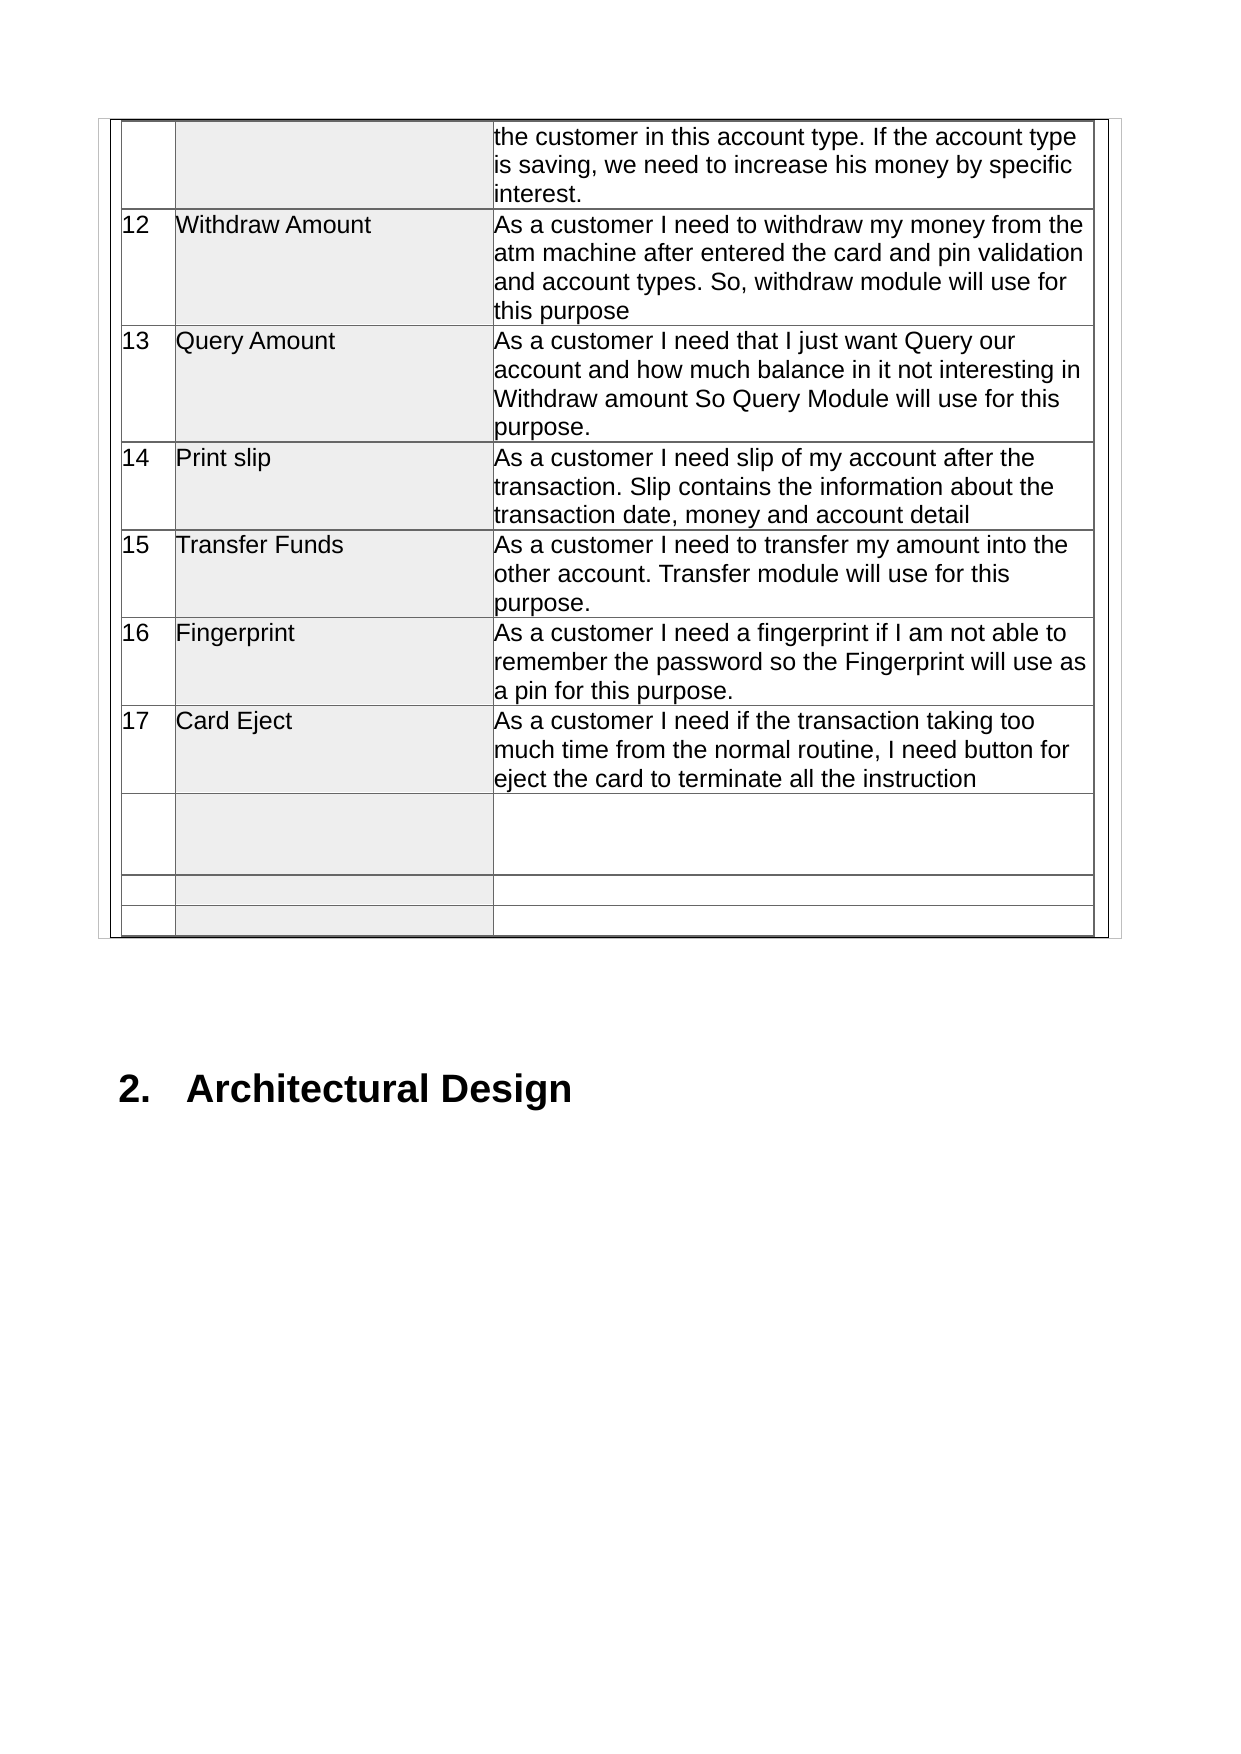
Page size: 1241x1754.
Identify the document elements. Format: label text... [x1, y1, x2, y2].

table_cell [176, 906, 493, 935]
table_cell [176, 122, 493, 208]
table_cell 16 [122, 618, 175, 704]
table_cell 12 [122, 210, 175, 324]
table_cell [494, 906, 1093, 935]
table_cell [176, 794, 493, 874]
table_header [99, 119, 110, 938]
table_cell 15 [122, 531, 175, 617]
table_cell 13 [122, 326, 175, 441]
table_header [1095, 120, 1108, 937]
table_cell As a customer I need a fingerprint if I am not able to remember the password so the Fingerprint will use as a pin for this purpose. [494, 618, 1093, 704]
table_cell As a customer I need if the transaction taking too much time from the normal routine, I need button for eject the card to terminate all the instruction [494, 706, 1093, 792]
table_cell [122, 122, 175, 208]
table_cell Transfer Funds [176, 531, 493, 617]
table_cell 17 [122, 706, 175, 792]
table_cell As a customer I need that I just want Query our account and how much balance in it not interesting in Withdraw amount So Query Module will use for this purpose. [494, 326, 1093, 441]
table_cell [494, 876, 1093, 904]
table_cell 14 [122, 443, 175, 529]
table_cell [122, 906, 175, 935]
table_cell Print slip [176, 443, 493, 529]
text 2. Architectural Design [118, 1059, 1122, 1112]
table_cell [122, 794, 175, 874]
table_header [111, 120, 121, 937]
table_cell As a customer I need slip of my account after the transaction. Slip contains the information about the transaction date, money and account detail [494, 443, 1093, 529]
table_cell [176, 876, 493, 904]
table_cell the customer in this account type. If the account type is saving, we need to increase his money by specific interest. [494, 122, 1093, 208]
table_header [1109, 119, 1121, 938]
table_cell Query Amount [176, 326, 493, 441]
table_cell Fingerprint [176, 618, 493, 704]
table_cell As a customer I need to transfer my amount into the other account. Transfer module will use for this purpose. [494, 531, 1093, 617]
table_cell As a customer I need to withdraw my money from the atm machine after entered the card and pin validation and account types. So, withdraw module will use for this purpose [494, 210, 1093, 324]
table_cell [494, 794, 1093, 874]
table_cell Withdraw Amount [176, 210, 493, 324]
table_cell [122, 876, 175, 904]
table_cell Card Eject [176, 706, 493, 792]
